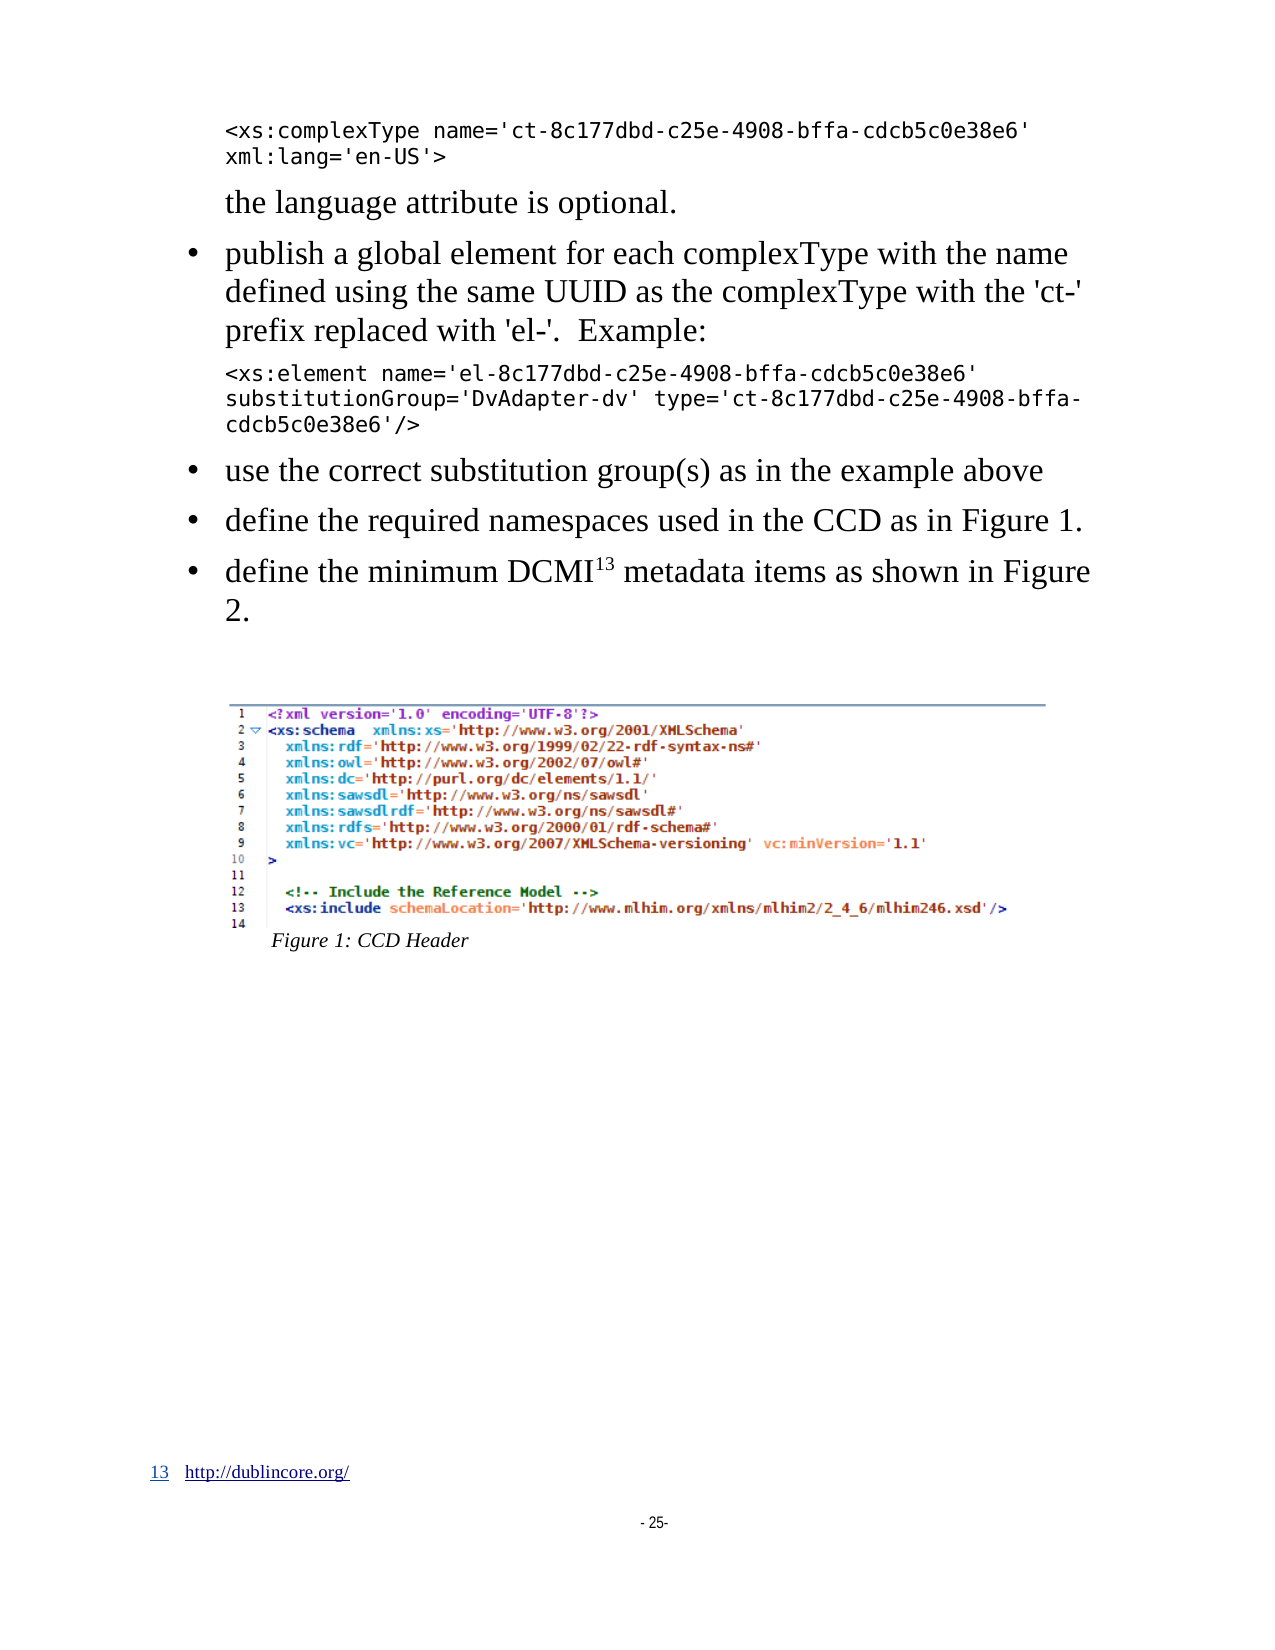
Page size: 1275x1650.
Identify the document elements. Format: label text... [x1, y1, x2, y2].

list <xs:element name='el-8c177dbd-c25e-4908-bffa-cdcb5c0e38e6' substitutionGroup='DvAdapter-dv' type='ct-8c177dbd-c25e-4908-bffa-cdcb5c0e38e6'/> [187, 360, 1125, 437]
list the language attribute is optional. [187, 182, 1125, 220]
list define the minimum DCMI metadata items as shown in Figure 2. [187, 551, 1125, 628]
list <xs:complexType name='ct-8c177dbd-c25e-4908-bffa-cdcb5c0e38e6' xml:lang='en-US'> [187, 118, 1125, 169]
text Figure 1: CCD Header [229, 928, 1046, 951]
list http://dublincore.org/ [150, 1461, 1125, 1483]
list use the correct substitution group(s) as in the example above [187, 449, 1125, 488]
list publish a global element for each complexType with the name defined using the same UUID as the complexType with the 'ct-' prefix replaced with 'el-'. Example: [187, 233, 1125, 348]
list define the required namespaces used in the CCD as in Figure 1. [187, 500, 1125, 539]
picture [229, 704, 1046, 928]
